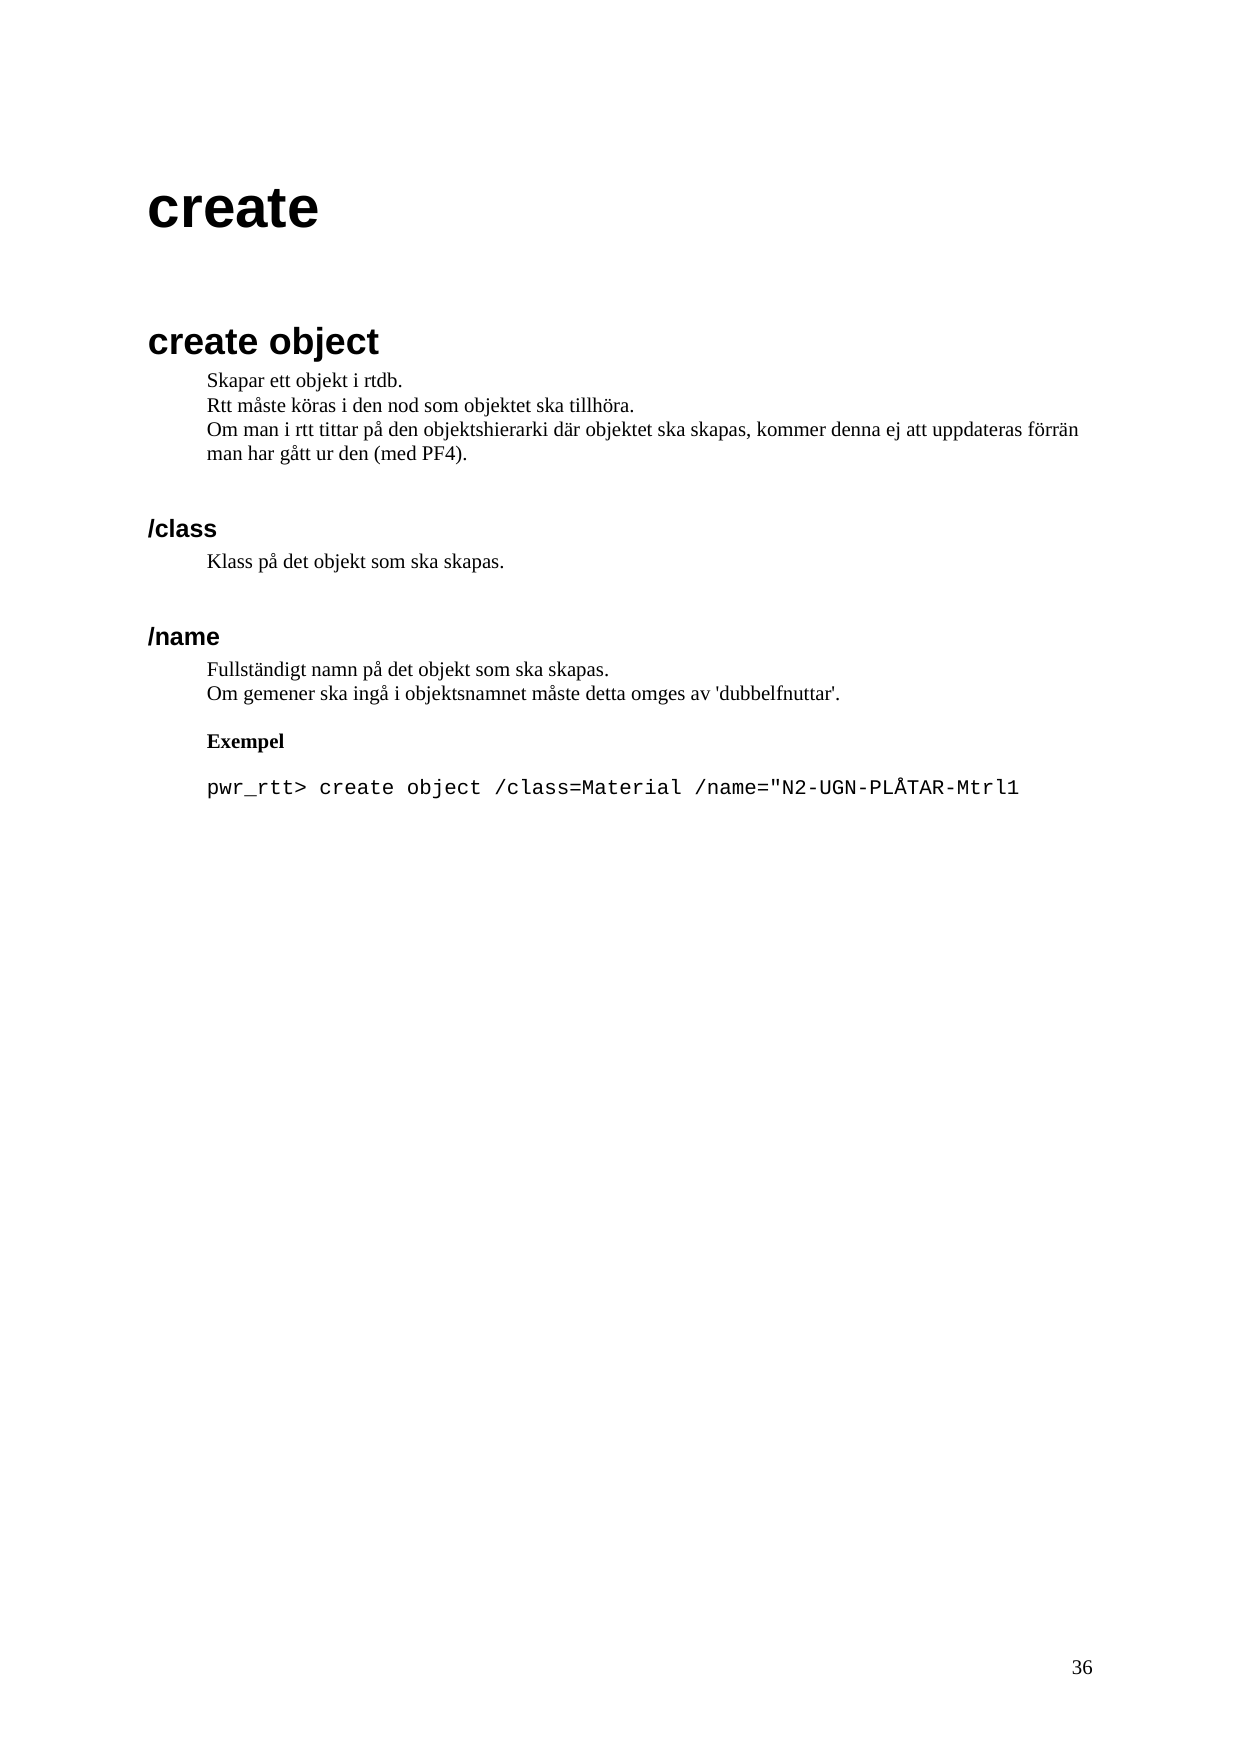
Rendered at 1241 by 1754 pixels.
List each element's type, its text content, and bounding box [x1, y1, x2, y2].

text Rtt måste köras i den nod som objektet ska tillhöra. [207, 392, 1093, 417]
text Exempel [207, 729, 1093, 753]
text pwr_rtt> create object /class=Material /name="N2-UGN-PLÅTAR-Mtrl1 [207, 777, 1093, 801]
subtitle create [148, 173, 1093, 240]
text Om man i rtt tittar på den objektshierarki där objektet ska skapas, kommer denna ej att uppdateras förrän man har gått ur den (med PF4). [207, 417, 1093, 465]
text Klass på det objekt som ska skapas. [207, 549, 1093, 573]
subtitle create object [148, 319, 1093, 362]
subtitle /class [148, 514, 1093, 542]
subtitle /name [148, 622, 1093, 651]
text Fullständigt namn på det objekt som ska skapas. [207, 657, 1093, 681]
text Skapar ett objekt i rtdb. [207, 368, 1093, 392]
text Om gemener ska ingå i objektsnamnet måste detta omges av 'dubbelfnuttar'. [207, 681, 1093, 705]
